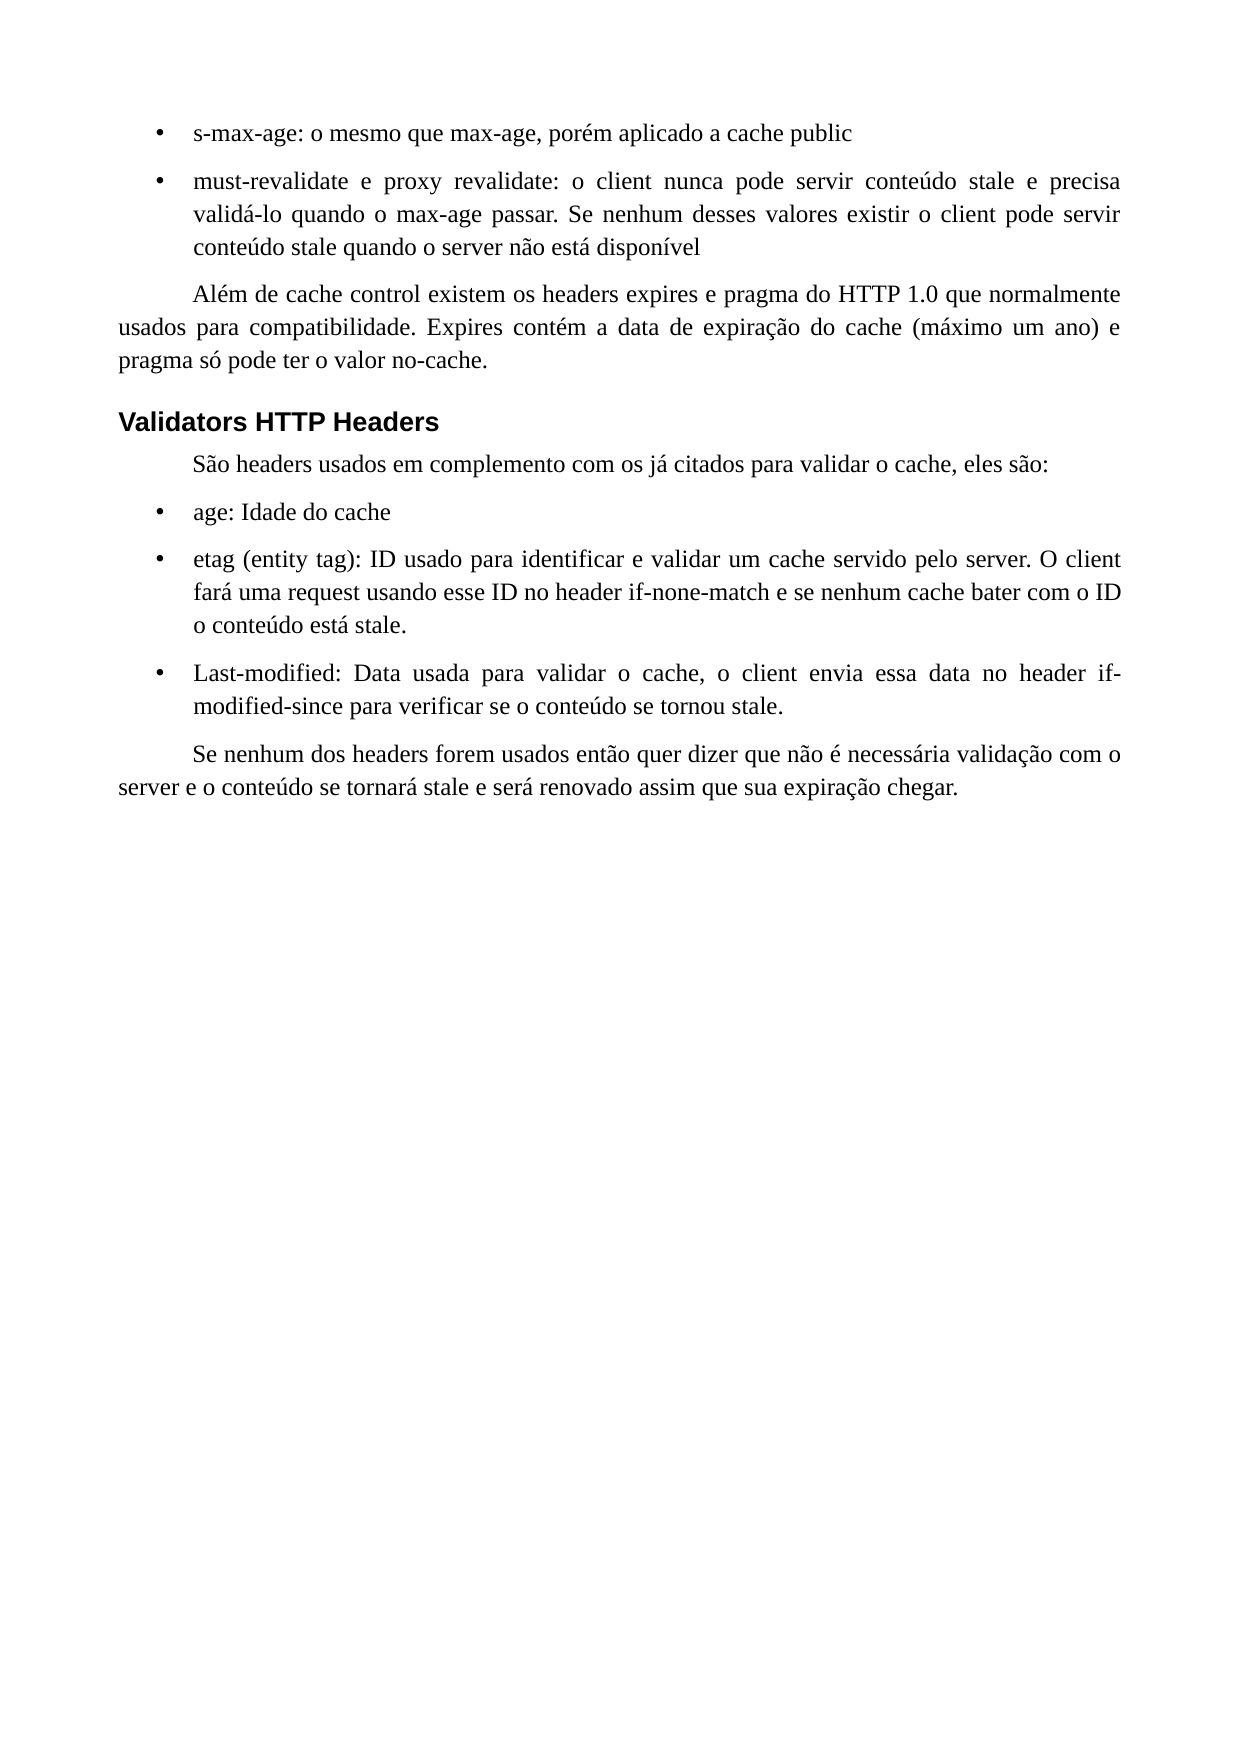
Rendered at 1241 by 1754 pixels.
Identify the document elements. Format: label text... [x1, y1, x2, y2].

list s-max-age: o mesmo que max-age, porém aplicado a cache public [156, 118, 1122, 147]
text São headers usados em complemento com os já citados para validar o cache, eles são: [118, 449, 1122, 478]
list must-revalidate e proxy revalidate: o client nunca pode servir conteúdo stale e precisa validá-lo quando o max-age passar. Se nenhum desses valores existir o client pode servir conteúdo stale quando o server não está disponível [156, 166, 1122, 261]
subtitle Validators HTTP Headers [118, 406, 1122, 437]
list etag (entity tag): ID usado para identificar e validar um cache servido pelo server. O client fará uma request usando esse ID no header if-none-match e se nenhum cache bater com o ID o conteúdo está stale. [156, 544, 1122, 639]
list Last-modified: Data usada para validar o cache, o client envia essa data no header if-modified-since para verificar se o conteúdo se tornou stale. [156, 658, 1122, 720]
list age: Idade do cache [156, 497, 1122, 526]
text Se nenhum dos headers forem usados então quer dizer que não é necessária validação com o server e o conteúdo se tornará stale e será renovado assim que sua expiração chegar. [118, 739, 1122, 801]
text Além de cache control existem os headers expires e pragma do HTTP 1.0 que normalmente usados para compatibilidade. Expires contém a data de expiração do cache (máximo um ano) e pragma só pode ter o valor no-cache. [118, 279, 1122, 374]
